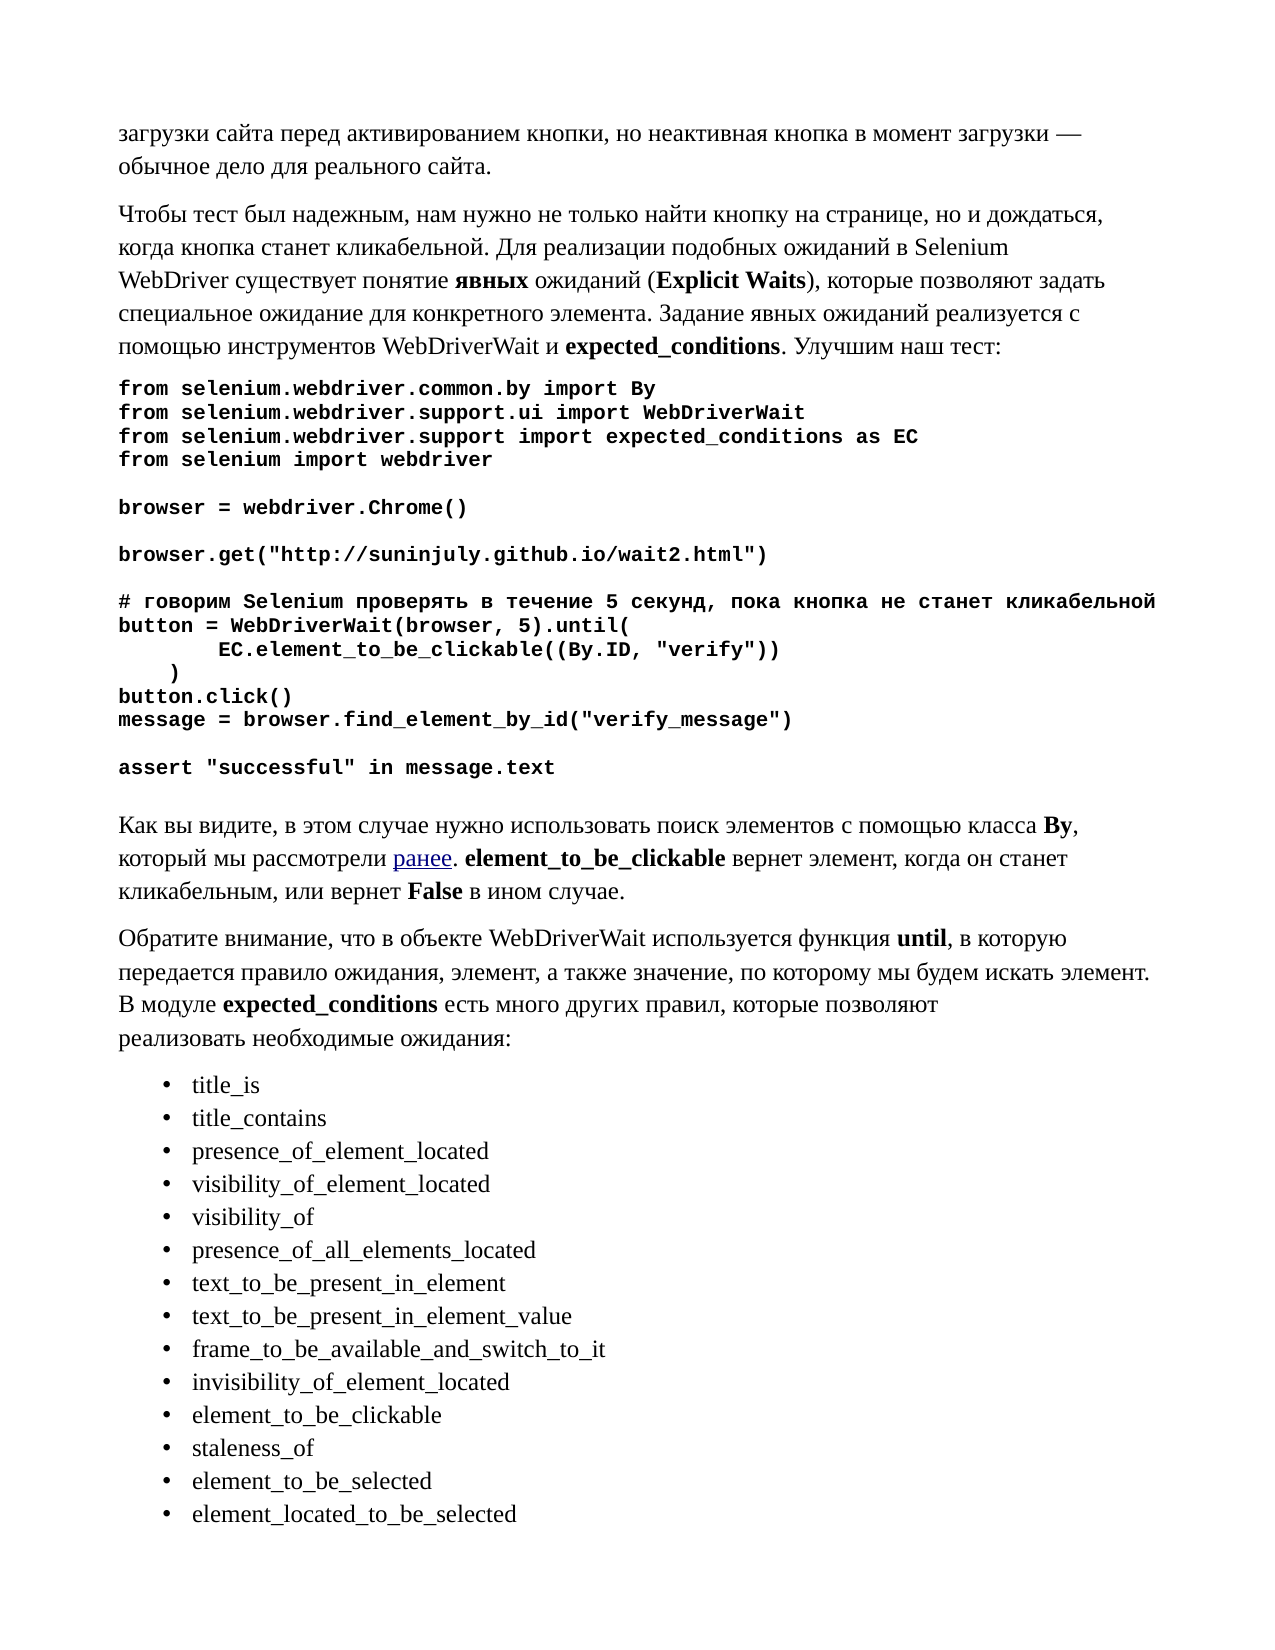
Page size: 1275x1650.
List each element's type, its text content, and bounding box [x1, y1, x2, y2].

list text_to_be_present_in_element [162, 1268, 1157, 1297]
list title_contains [162, 1103, 1157, 1132]
list visibility_of_element_located [162, 1169, 1157, 1198]
list presence_of_element_located [162, 1136, 1157, 1165]
list element_to_be_clickable [162, 1400, 1157, 1429]
text from selenium.webdriver.support.ui import WebDriverWait [118, 402, 1157, 426]
text button = WebDriverWait(browser, 5).until( [118, 615, 1157, 638]
text from selenium.webdriver.common.by import By [118, 378, 1157, 402]
list text_to_be_present_in_element_value [162, 1301, 1157, 1330]
text browser.get("http://suninjuly.github.io/wait2.html") [118, 544, 1157, 568]
text message = browser.find_element_by_id("verify_message") [118, 709, 1157, 733]
text from selenium.webdriver.support import expected_conditions as EC [118, 426, 1157, 449]
list invisibility_of_element_located [162, 1367, 1157, 1396]
list staleness_of [162, 1433, 1157, 1462]
list visibility_of [162, 1202, 1157, 1231]
list element_to_be_selected [162, 1466, 1157, 1495]
text Как вы видите, в этом случае нужно использовать поиск элементов с помощью класса By, который мы рассмотрели ранее. element_to_be_clickable вернет элемент, когда он станет кликабельным, или вернет False в ином случае. [118, 810, 1157, 905]
text # говорим Selenium проверять в течение 5 секунд, пока кнопка не станет кликабельной [118, 591, 1157, 615]
list presence_of_all_elements_located [162, 1235, 1157, 1264]
text Обратите внимание, что в объекте WebDriverWait используется функция until, в которую передается правило ожидания, элемент, а также значение, по которому мы будем искать элемент. В модуле expected_conditions есть много других правил, которые позволяют реализовать необходимые ожидания: [118, 923, 1157, 1051]
list element_located_to_be_selected [162, 1499, 1157, 1528]
text browser = webdriver.Chrome() [118, 497, 1157, 520]
text EC.element_to_be_clickable((By.ID, "verify")) [118, 638, 1157, 662]
list title_is [162, 1070, 1157, 1099]
text from selenium import webdriver [118, 449, 1157, 473]
text Чтобы тест был надежным, нам нужно не только найти кнопку на странице, но и дождаться, когда кнопка станет кликабельной. Для реализации подобных ожиданий в Selenium WebDriver существует понятие явных ожиданий (Explicit Waits), которые позволяют задать специальное ожидание для конкретного элемента. Задание явных ожиданий реализуется с помощью инструментов WebDriverWait и expected_conditions. Улучшим наш тест: [118, 199, 1157, 359]
text button.click() [118, 686, 1157, 709]
text assert "successful" in message.text [118, 757, 1157, 780]
list frame_to_be_available_and_switch_to_it [162, 1334, 1157, 1363]
text загрузки сайта перед активированием кнопки, но неактивная кнопка в момент загрузки — обычное дело для реального сайта. [118, 118, 1157, 180]
text ) [118, 662, 1157, 686]
